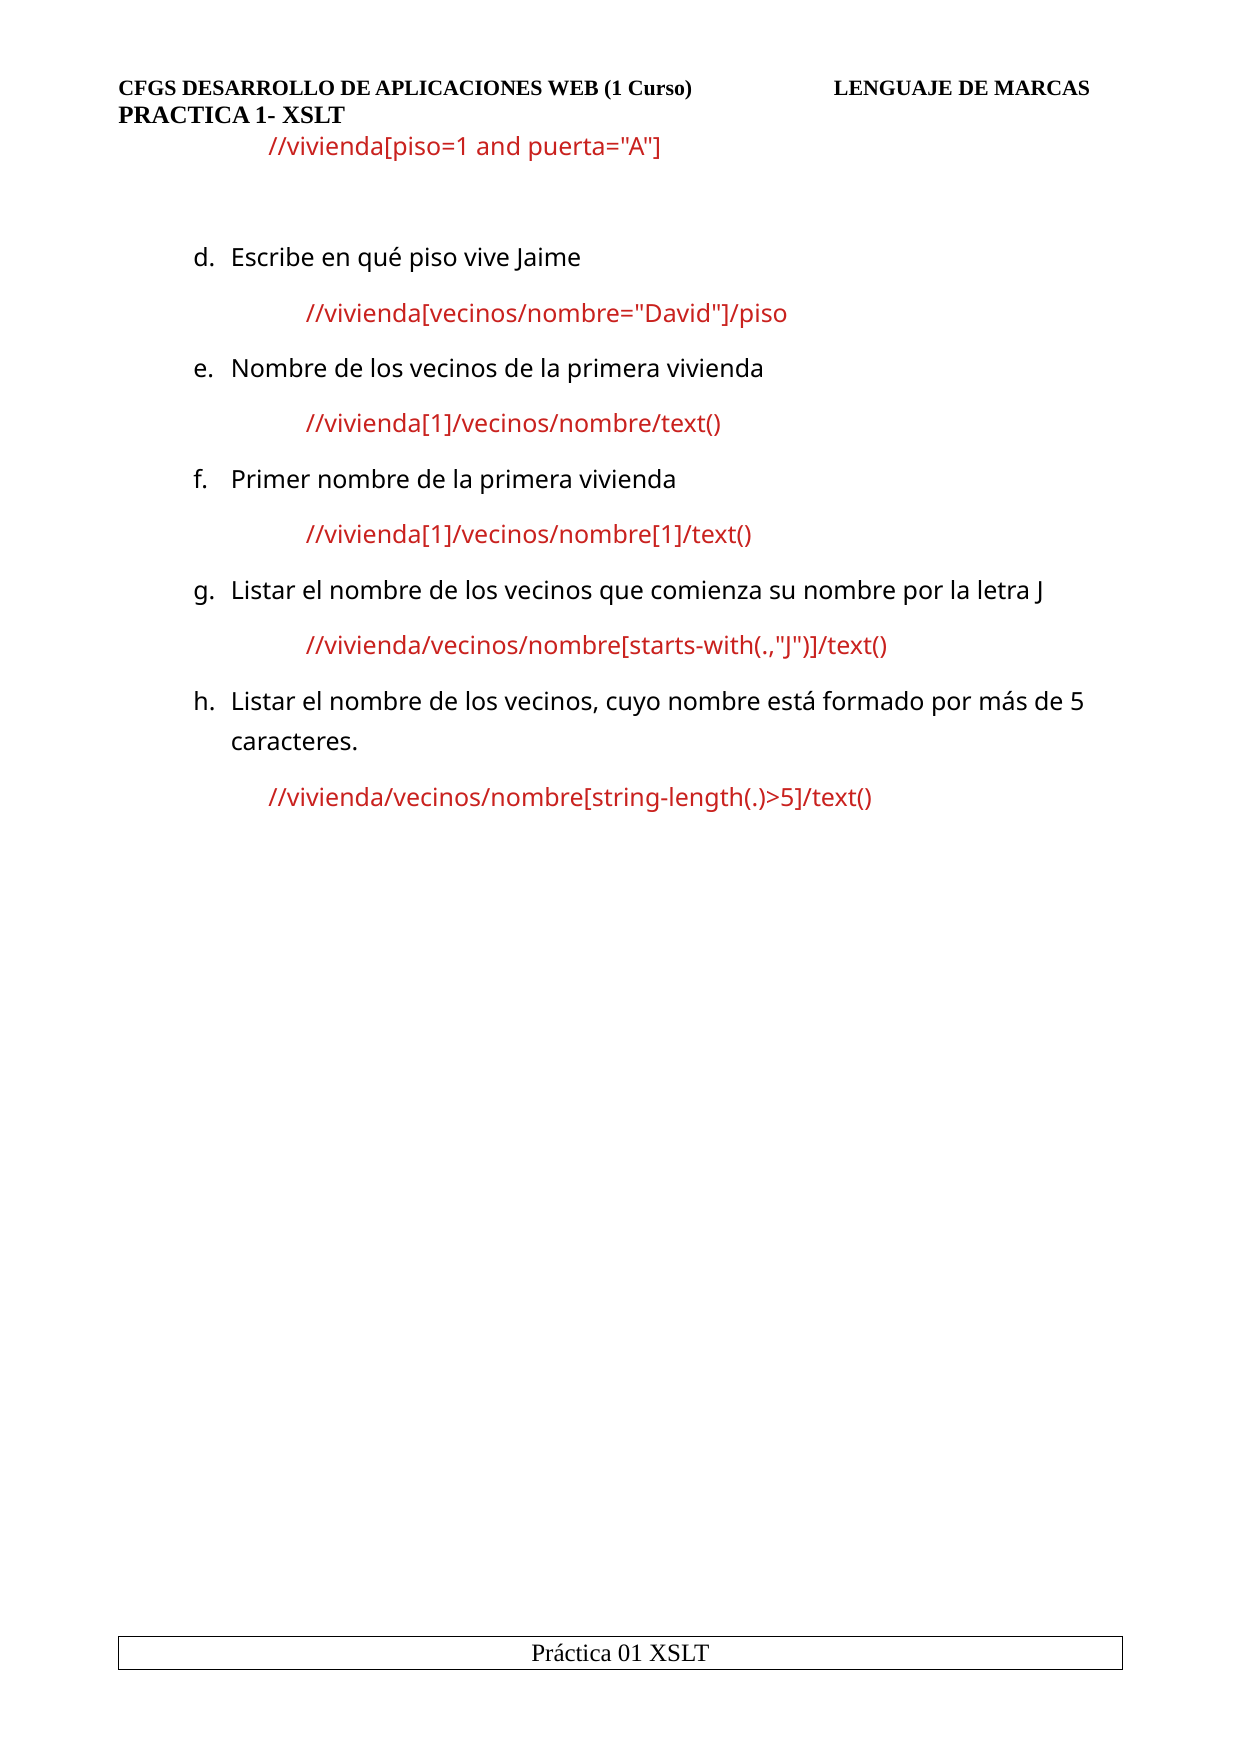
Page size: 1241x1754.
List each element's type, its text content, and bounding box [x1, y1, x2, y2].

list //vivienda[1]/vecinos/nombre[1]/text() [287, 517, 1122, 551]
list Listar el nombre de los vecinos, cuyo nombre está formado por más de 5 caracteres. [193, 683, 1122, 758]
list Listar el nombre de los vecinos que comienza su nombre por la letra J [193, 572, 1122, 606]
list Escribe en qué piso vive Jaime [193, 240, 1122, 274]
list //vivienda[vecinos/nombre="David"]/piso [287, 295, 1122, 329]
text //vivienda/vecinos/nombre[string-length(.)>5]/text() [118, 779, 1122, 813]
text //vivienda[piso=1 and puerta="A"] [118, 129, 1122, 163]
list Primer nombre de la primera vivienda [193, 461, 1122, 496]
list //vivienda/vecinos/nombre[starts-with(.,"J")]/text() [287, 628, 1122, 662]
list Nombre de los vecinos de la primera vivienda [193, 351, 1122, 385]
list //vivienda[1]/vecinos/nombre/text() [287, 406, 1122, 440]
